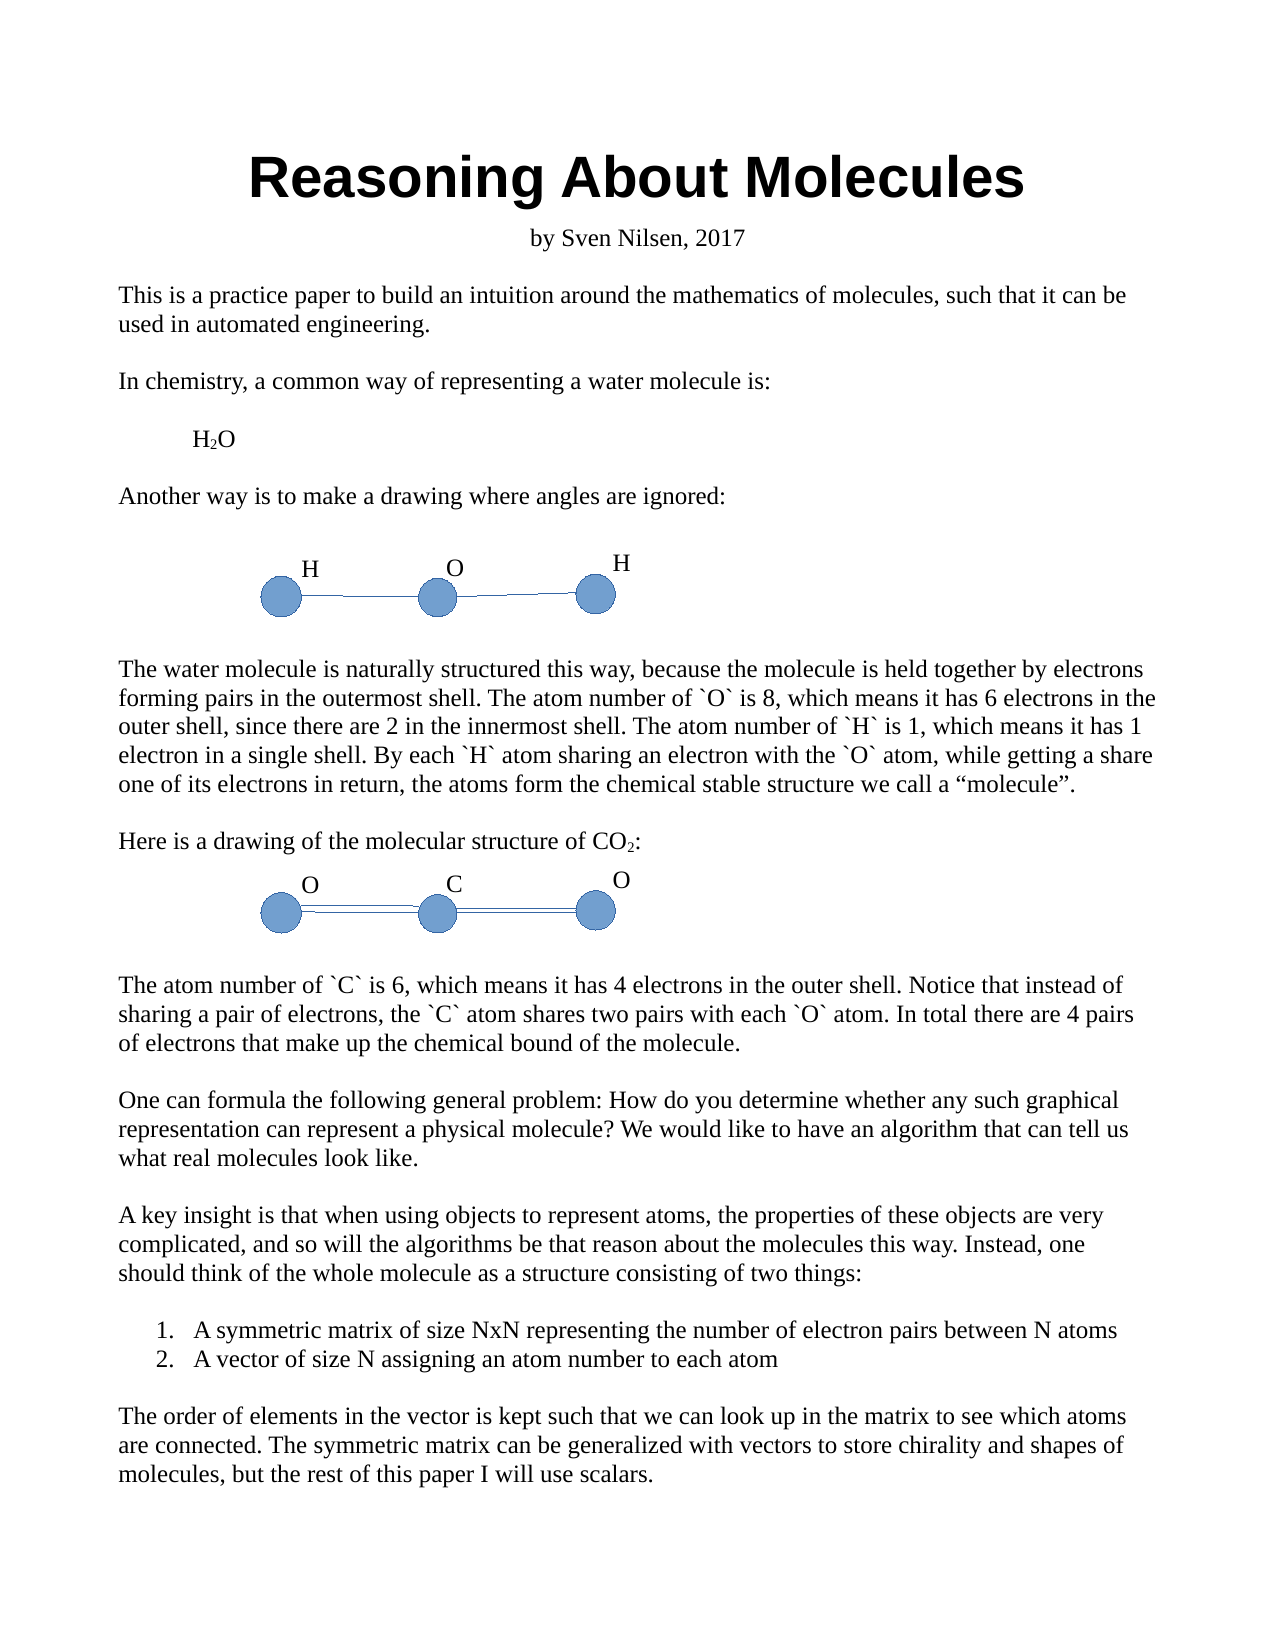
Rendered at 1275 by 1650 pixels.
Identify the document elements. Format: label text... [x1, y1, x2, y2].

text In chemistry, a common way of representing a water molecule is: [118, 366, 1157, 395]
title Reasoning About Molecules [118, 143, 1157, 210]
list A symmetric matrix of size NxN representing the number of electron pairs between N atoms [156, 1315, 1157, 1344]
text A key insight is that when using objects to represent atoms, the properties of these objects are very complicated, and so will the algorithms be that reason about the molecules this way. Instead, one should think of the whole molecule as a structure consisting of two things: [118, 1200, 1157, 1286]
text The atom number of `C` is 6, which means it has 4 electrons in the outer shell. Notice that instead of sharing a pair of electrons, the `C` atom shares two pairs with each `O` atom. In total there are 4 pairs of electrons that make up the chemical bound of the molecule. [118, 970, 1157, 1056]
text H2O [118, 424, 1157, 453]
text Another way is to make a drawing where angles are ignored: [118, 481, 1157, 510]
list A vector of size N assigning an atom number to each atom [156, 1344, 1157, 1373]
text by Sven Nilsen, 2017 [118, 223, 1157, 251]
text One can formula the following general problem: How do you determine whether any such graphical representation can represent a physical molecule? We would like to have an algorithm that can tell us what real molecules look like. [118, 1085, 1157, 1171]
text This is a practice paper to build an intuition around the mathematics of molecules, such that it can be used in automated engineering. [118, 280, 1157, 338]
text Here is a drawing of the molecular structure of CO2: [118, 826, 1157, 855]
text The water molecule is naturally structured this way, because the molecule is held together by electrons forming pairs in the outermost shell. The atom number of `O` is 8, which means it has 6 electrons in the outer shell, since there are 2 in the innermost shell. The atom number of `H` is 1, which means it has 1 electron in a single shell. By each `H` atom sharing an electron with the `O` atom, while getting a share one of its electrons in return, the atoms form the chemical stable structure we call a “molecule”. [118, 654, 1157, 798]
text The order of elements in the vector is kept such that we can look up in the matrix to see which atoms are connected. The symmetric matrix can be generalized with vectors to store chirality and shapes of molecules, but the rest of this paper I will use scalars. [118, 1401, 1157, 1488]
